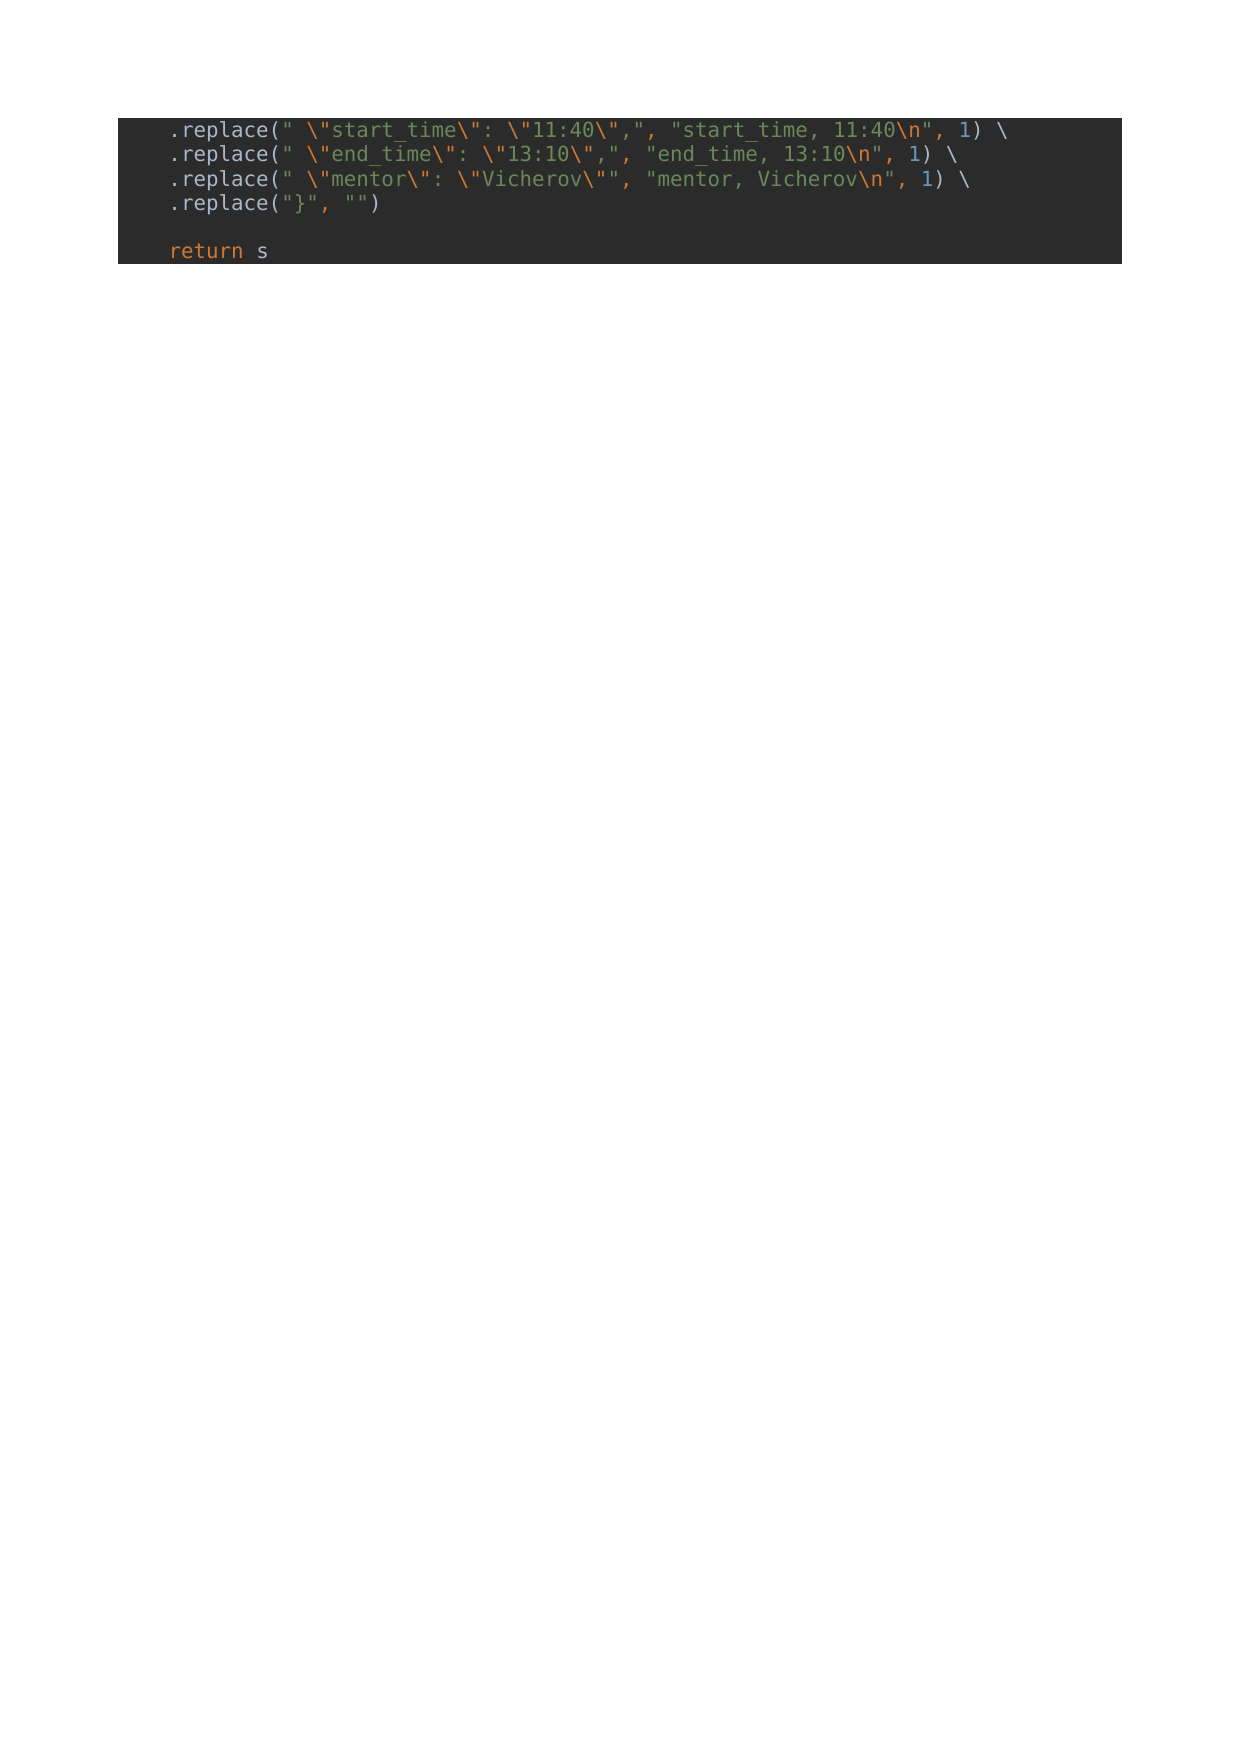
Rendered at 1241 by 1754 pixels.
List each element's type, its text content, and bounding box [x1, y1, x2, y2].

text .replace(" \"start_time\": \"11:40\",", "start_time, 11:40\n", 1) \ .replace(" \"end_time\": \"13:10\",", "end_time, 13:10\n", 1) \ .replace(" \"mentor\": \"Vicherov\"", "mentor, Vicherov\n", 1) \ .replace("}", "") return s [118, 118, 1122, 264]
